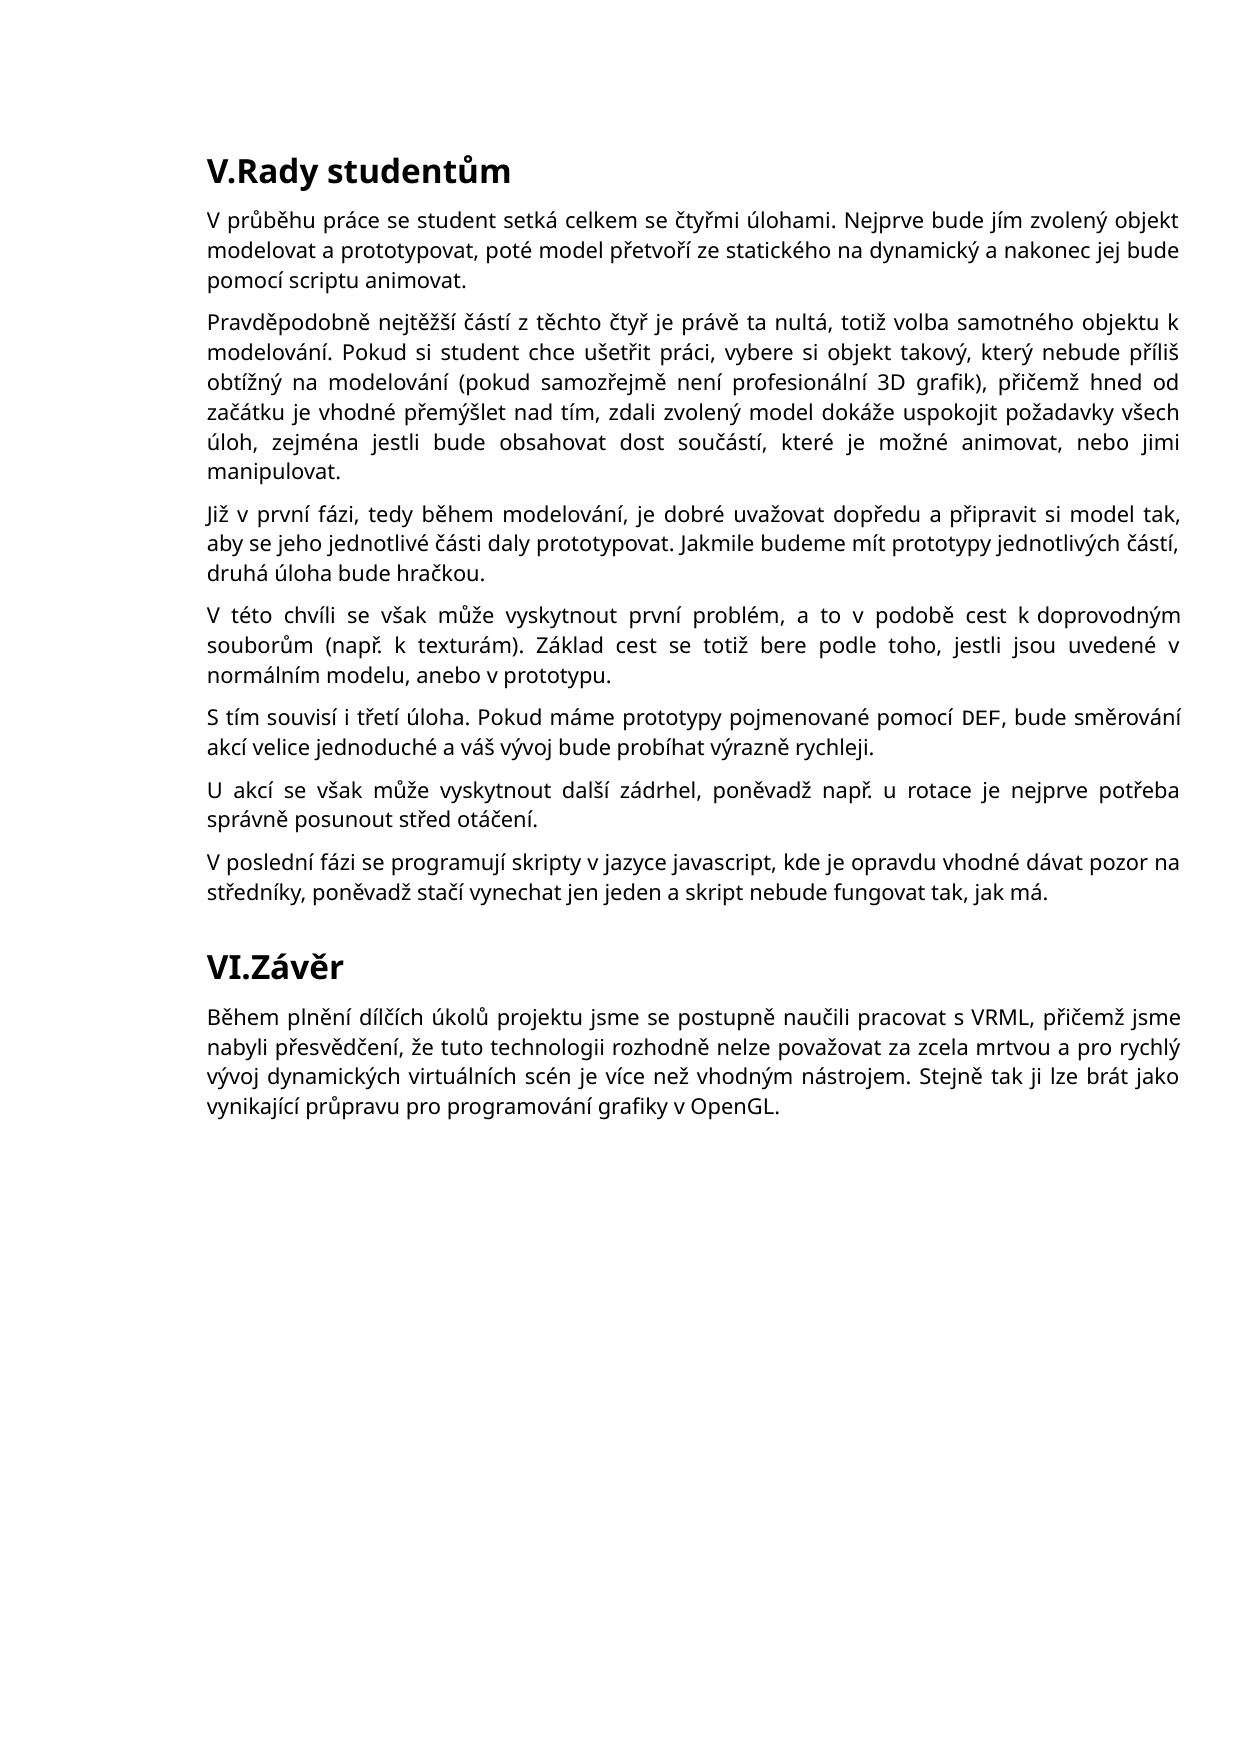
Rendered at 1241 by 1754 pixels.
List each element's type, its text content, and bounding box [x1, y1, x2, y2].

text V této chvíli se však může vyskytnout první problém, a to v podobě cest k doprovodným souborům (např. k texturám). Základ cest se totiž bere podle toho, jestli jsou uvedené v normálním modelu, anebo v prototypu. [207, 601, 1181, 690]
text Během plnění dílčích úkolů projektu jsme se postupně naučili pracovat s VRML, přičemž jsme nabyli přesvědčení, že tuto technologii rozhodně nelze považovat za zcela mrtvou a pro rychlý vývoj dynamických virtuálních scén je více než vhodným nástrojem. Stejně tak ji lze brát jako vynikající průpravu pro programování grafiky v OpenGL. [207, 1002, 1181, 1121]
subtitle Rady studentům [207, 148, 1181, 193]
text Již v první fázi, tedy během modelování, je dobré uvažovat dopředu a připravit si model tak, aby se jeho jednotlivé části daly prototypovat. Jakmile budeme mít prototypy jednotlivých částí, druhá úloha bude hračkou. [207, 499, 1181, 588]
text U akcí se však může vyskytnout další zádrhel, poněvadž např. u rotace je nejprve potřeba správně posunout střed otáčení. [207, 775, 1181, 834]
subtitle Závěr [207, 944, 1181, 989]
text S tím souvisí i třetí úloha. Pokud máme prototypy pojmenované pomocí DEF, bude směrování akcí velice jednoduché a váš vývoj bude probíhat výrazně rychleji. [207, 702, 1181, 762]
text Pravděpodobně nejtěžší částí z těchto čtyř je právě ta nultá, totiž volba samotného objektu k modelování. Pokud si student chce ušetřit práci, vybere si objekt takový, který nebude příliš obtížný na modelování (pokud samozřejmě není profesionální 3D grafik), přičemž hned od začátku je vhodné přemýšlet nad tím, zdali zvolený model dokáže uspokojit požadavky všech úloh, zejména jestli bude obsahovat dost součástí, které je možné animovat, nebo jimi manipulovat. [207, 307, 1181, 486]
text V průběhu práce se student setká celkem se čtyřmi úlohami. Nejprve bude jím zvolený objekt modelovat a prototypovat, poté model přetvoří ze statického na dynamický a nakonec jej bude pomocí scriptu animovat. [207, 206, 1181, 295]
text V poslední fázi se programují skripty v jazyce javascript, kde je opravdu vhodné dávat pozor na středníky, poněvadž stačí vynechat jen jeden a skript nebude fungovat tak, jak má. [207, 847, 1181, 906]
